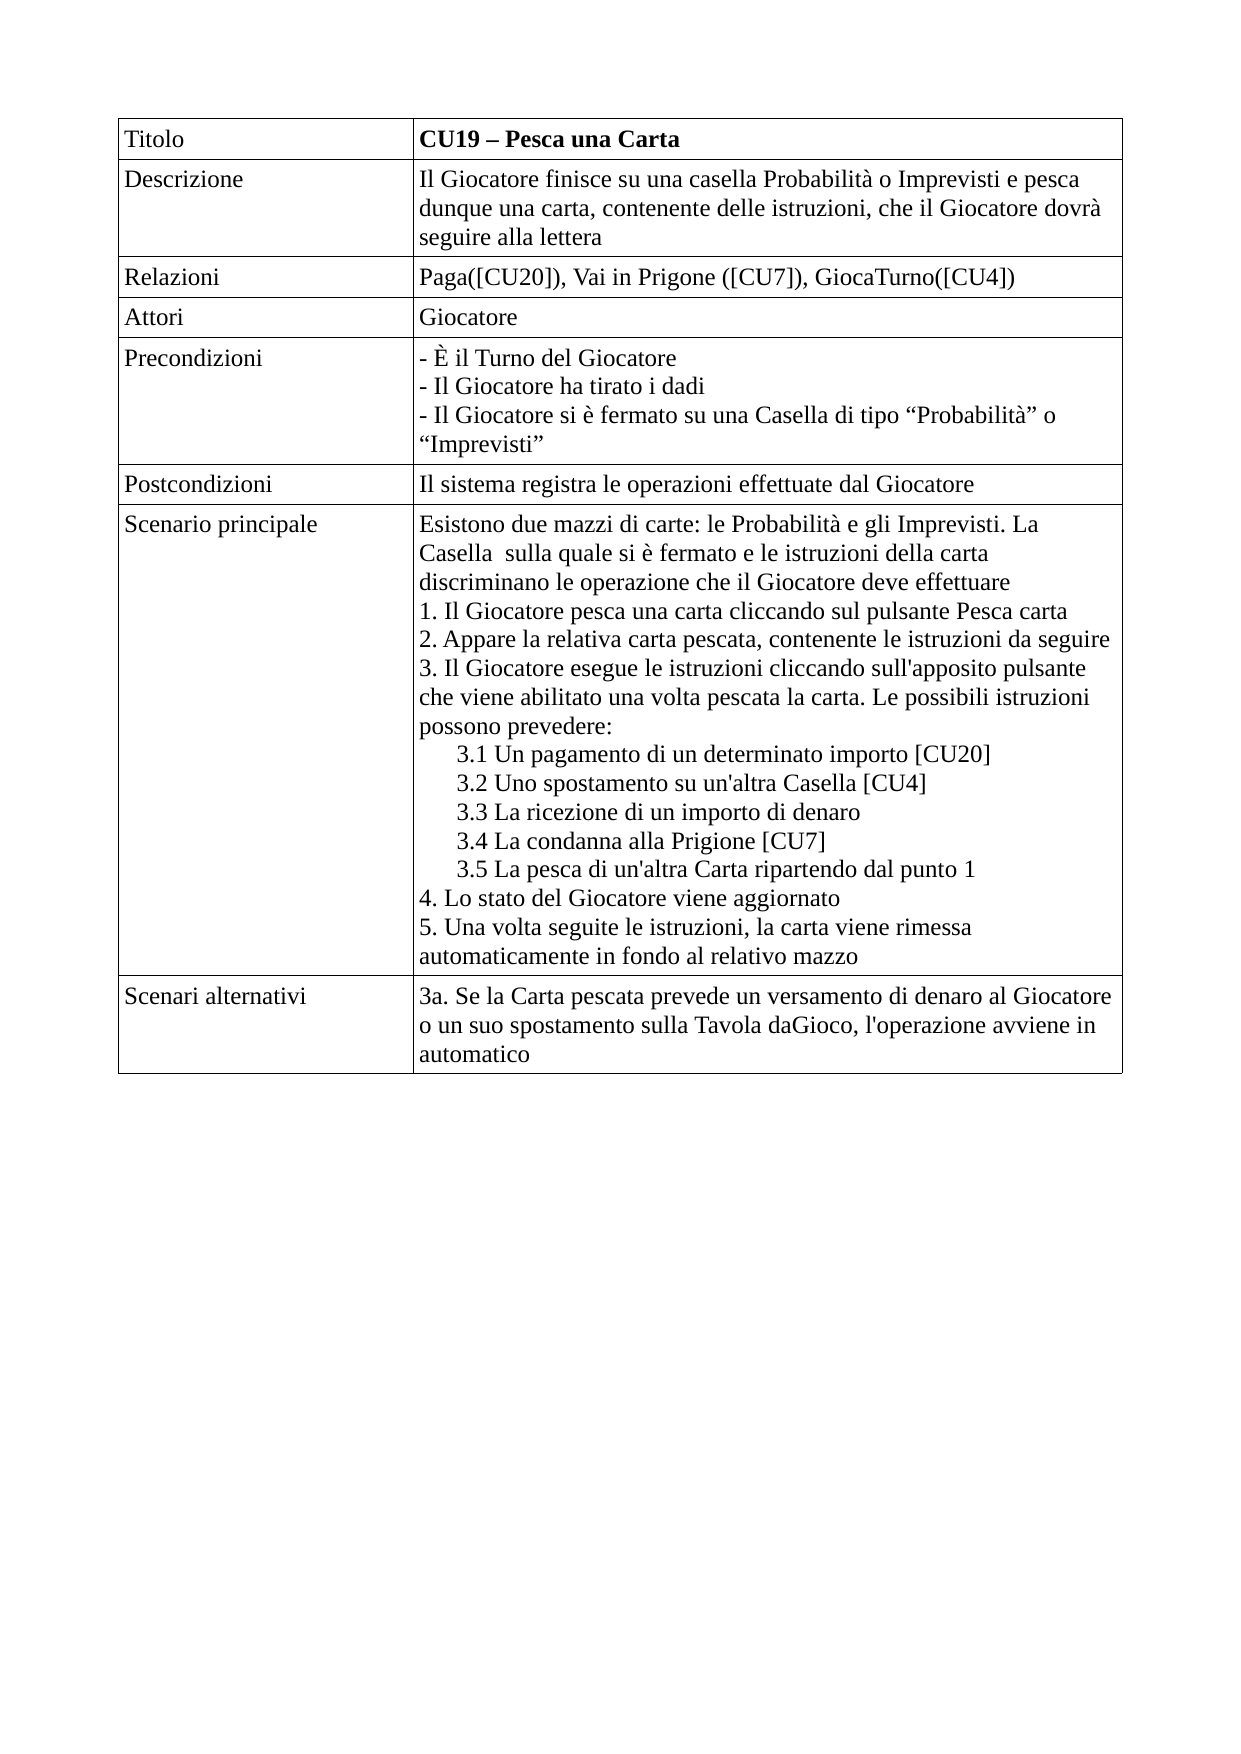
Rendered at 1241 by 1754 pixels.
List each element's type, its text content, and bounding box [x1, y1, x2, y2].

table_cell Postcondizioni [119, 465, 413, 504]
table_cell Scenari alternativi [119, 976, 413, 1073]
table_cell Il Giocatore finisce su una casella Probabilità o Imprevisti e pesca dunque una carta, contenente delle istruzioni, che il Giocatore dovrà seguire alla lettera [414, 160, 1122, 256]
table_header Titolo [119, 119, 413, 158]
table_cell Esistono due mazzi di carte: le Probabilità e gli Imprevisti. La Casella sulla quale si è fermato e le istruzioni della carta discriminano le operazione che il Giocatore deve effettuare 1. Il Giocatore pesca una carta cliccando sul pulsante Pesca carta 2. Appare la relativa carta pescata, contenente le istruzioni da seguire 3. Il Giocatore esegue le istruzioni cliccando sull'apposito pulsante che viene abilitato una volta pescata la carta. Le possibili istruzioni possono prevedere: 3.1 Un pagamento di un determinato importo [CU20] 3.2 Uno spostamento su un'altra Casella [CU4] 3.3 La ricezione di un importo di denaro 3.4 La condanna alla Prigione [CU7] 3.5 La pesca di un'altra Carta ripartendo dal punto 1 4. Lo stato del Giocatore viene aggiornato 5. Una volta seguite le istruzioni, la carta viene rimessa automaticamente in fondo al relativo mazzo [414, 505, 1122, 975]
table_cell Il sistema registra le operazioni effettuate dal Giocatore [414, 465, 1122, 504]
table_cell Attori [119, 298, 413, 337]
table_cell Descrizione [119, 160, 413, 256]
table_cell - È il Turno del Giocatore - Il Giocatore ha tirato i dadi - Il Giocatore si è fermato su una Casella di tipo “Probabilità” o “Imprevisti” [414, 338, 1122, 463]
table_header CU19 – Pesca una Carta [414, 119, 1122, 158]
table_cell Relazioni [119, 257, 413, 297]
table_cell Scenario principale [119, 505, 413, 975]
table_cell Precondizioni [119, 338, 413, 463]
table_cell 3a. Se la Carta pescata prevede un versamento di denaro al Giocatore o un suo spostamento sulla Tavola daGioco, l'operazione avviene in automatico [414, 976, 1122, 1073]
table_cell Giocatore [414, 298, 1122, 337]
table_cell Paga([CU20]), Vai in Prigone ([CU7]), GiocaTurno([CU4]) [414, 257, 1122, 297]
